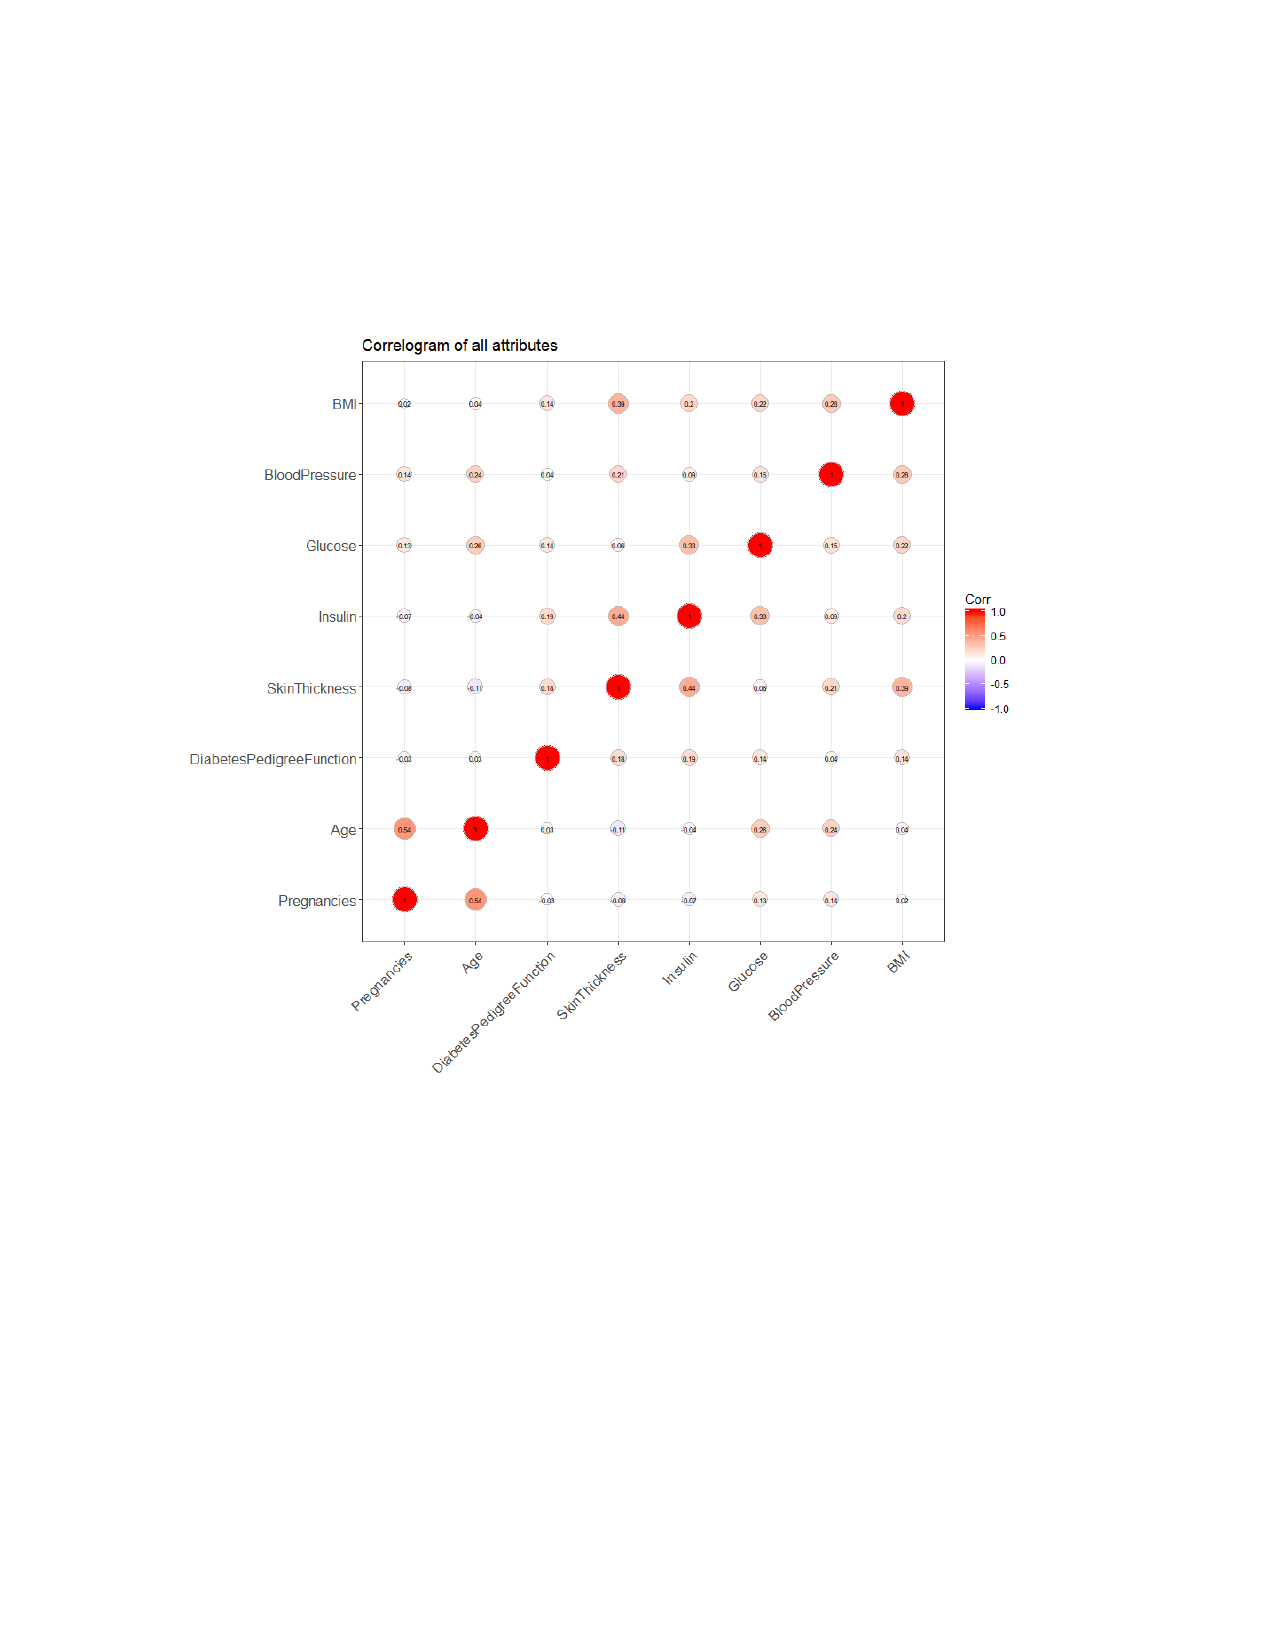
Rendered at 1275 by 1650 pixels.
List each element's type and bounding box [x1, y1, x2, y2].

picture [159, 331, 1045, 1080]
